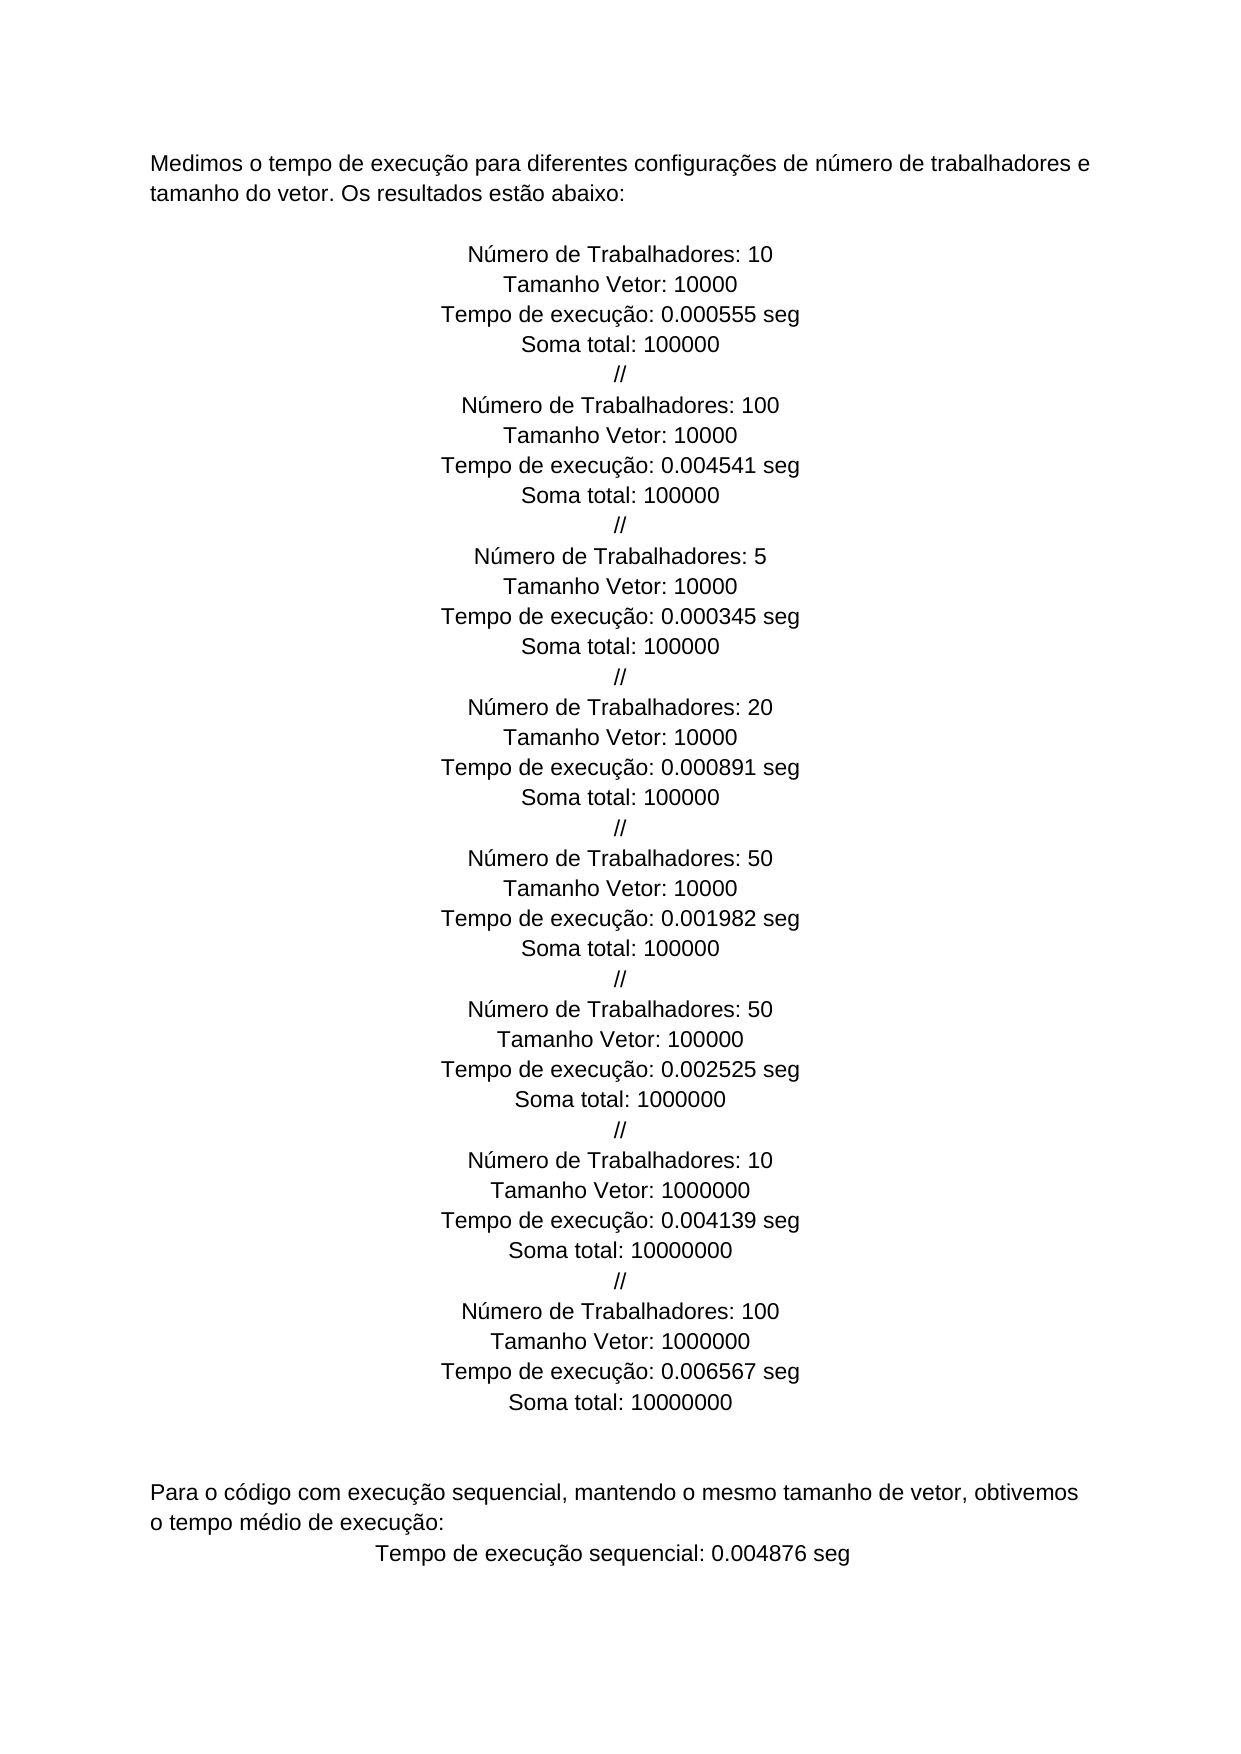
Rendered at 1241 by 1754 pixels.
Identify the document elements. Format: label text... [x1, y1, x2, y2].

text Tamanho Vetor: 100000 [150, 1026, 1090, 1052]
text Tamanho Vetor: 10000 [150, 875, 1090, 901]
text Tamanho Vetor: 10000 [150, 573, 1090, 599]
text Tempo de execução: 0.004541 seg [150, 452, 1090, 478]
text Tamanho Vetor: 1000000 [150, 1328, 1090, 1354]
text // [150, 663, 1090, 690]
text Número de Trabalhadores: 100 [150, 1298, 1090, 1324]
text Tamanho Vetor: 10000 [150, 724, 1090, 750]
text Tamanho Vetor: 1000000 [150, 1177, 1090, 1203]
text Soma total: 100000 [150, 784, 1090, 811]
text Soma total: 100000 [150, 331, 1090, 358]
text // [150, 1268, 1090, 1294]
text Tempo de execução: 0.004139 seg [150, 1207, 1090, 1234]
text // [150, 966, 1090, 992]
text Tempo de execução: 0.000345 seg [150, 603, 1090, 629]
text Tempo de execução: 0.006567 seg [150, 1358, 1090, 1385]
text // [150, 1117, 1090, 1143]
text Número de Trabalhadores: 5 [150, 543, 1090, 569]
text Tempo de execução: 0.000891 seg [150, 754, 1090, 781]
text Tempo de execução: 0.000555 seg [150, 301, 1090, 327]
text Tempo de execução: 0.002525 seg [150, 1056, 1090, 1083]
text Soma total: 1000000 [150, 1086, 1090, 1113]
text Número de Trabalhadores: 10 [150, 241, 1090, 267]
text Soma total: 10000000 [150, 1388, 1090, 1415]
text Número de Trabalhadores: 20 [150, 694, 1090, 720]
text // [150, 814, 1090, 841]
text // [150, 361, 1090, 388]
text Tempo de execução sequencial: 0.004876 seg [150, 1539, 1090, 1566]
text Para o código com execução sequencial, mantendo o mesmo tamanho de vetor, obtivemos o tempo médio de execução: [150, 1479, 1090, 1536]
text Número de Trabalhadores: 50 [150, 996, 1090, 1022]
text // [150, 512, 1090, 539]
text Número de Trabalhadores: 50 [150, 845, 1090, 871]
text Tamanho Vetor: 10000 [150, 422, 1090, 448]
text Número de Trabalhadores: 100 [150, 392, 1090, 418]
text Soma total: 100000 [150, 482, 1090, 509]
text Tempo de execução: 0.001982 seg [150, 905, 1090, 932]
text Tamanho Vetor: 10000 [150, 271, 1090, 297]
text Número de Trabalhadores: 10 [150, 1147, 1090, 1173]
text Medimos o tempo de execução para diferentes configurações de número de trabalhadores e tamanho do vetor. Os resultados estão abaixo: [150, 150, 1090, 207]
text Soma total: 100000 [150, 633, 1090, 660]
text Soma total: 10000000 [150, 1237, 1090, 1264]
text Soma total: 100000 [150, 935, 1090, 962]
